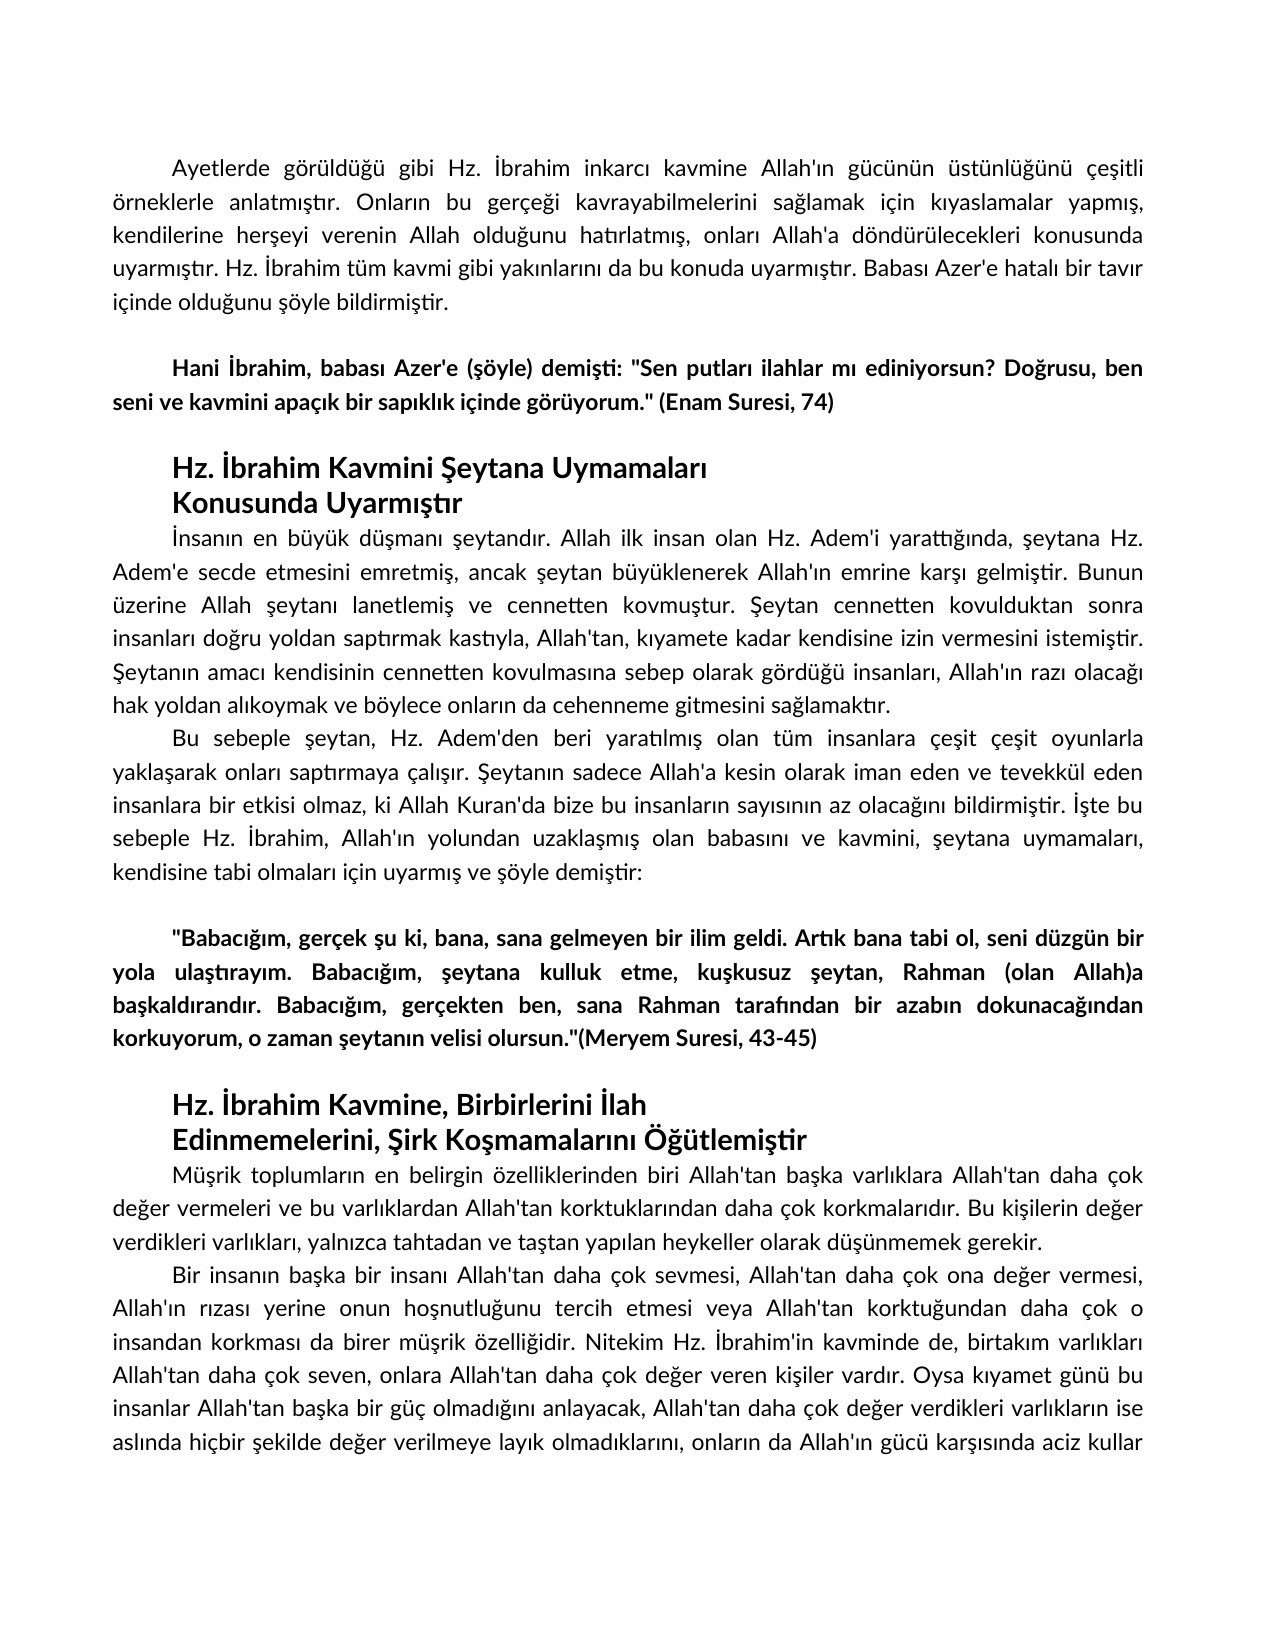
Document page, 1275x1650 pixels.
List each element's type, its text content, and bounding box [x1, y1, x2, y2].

text Bir insanın başka bir insanı Allah'tan daha çok sevmesi, Allah'tan daha çok ona değer vermesi, Allah'ın rızası yerine onun hoşnutluğunu tercih etmesi veya Allah'tan korktuğundan daha çok o insandan korkması da birer müşrik özelliğidir. Nitekim Hz. İbrahim'in kavminde de, birtakım varlıkları Allah'tan daha çok seven, onlara Allah'tan daha çok değer veren kişiler vardır. Oysa kıyamet günü bu insanlar Allah'tan başka bir güç olmadığını anlayacak, Allah'tan daha çok değer verdikleri varlıkların ise aslında hiçbir şekilde değer verilmeye layık olmadıklarını, onların da Allah'ın gücü karşısında aciz kullar [112, 1257, 1145, 1457]
text Edinmemelerini, Şirk Koşmamalarını Öğütlemiştir [112, 1122, 1145, 1157]
text İnsanın en büyük düşmanı şeytandır. Allah ilk insan olan Hz. Adem'i yarattığında, şeytana Hz. Adem'e secde etmesini emretmiş, ancak şeytan büyüklenerek Allah'ın emrine karşı gelmiştir. Bunun üzerine Allah şeytanı lanetlemiş ve cennetten kovmuştur. Şeytan cennetten kovulduktan sonra insanları doğru yoldan saptırmak kastıyla, Allah'tan, kıyamete kadar kendisine izin vermesini istemiştir. Şeytanın amacı kendisinin cennetten kovulmasına sebep olarak gördüğü insanları, Allah'ın razı olacağı hak yoldan alıkoymak ve böylece onların da cehenneme gitmesini sağlamaktır. [112, 520, 1145, 720]
text Bu sebeple şeytan, Hz. Adem'den beri yaratılmış olan tüm insanlara çeşit çeşit oyunlarla yaklaşarak onları saptırmaya çalışır. Şeytanın sadece Allah'a kesin olarak iman eden ve tevekkül eden insanlara bir etkisi olmaz, ki Allah Kuran'da bize bu insanların sayısının az olacağını bildirmiştir. İşte bu sebeple Hz. İbrahim, Allah'ın yolundan uzaklaşmış olan babasını ve kavmini, şeytana uymamaları, kendisine tabi olmaları için uyarmış ve şöyle demiştir: [112, 720, 1145, 887]
text Hani İbrahim, babası Azer'e (şöyle) demişti: "Sen putları ilahlar mı ediniyorsun? Doğrusu, ben seni ve kavmini apaçık bir sapıklık içinde görüyorum." (Enam Suresi, 74) [112, 350, 1145, 417]
text Müşrik toplumların en belirgin özelliklerinden biri Allah'tan başka varlıklara Allah'tan daha çok değer vermeleri ve bu varlıklardan Allah'tan korktuklarından daha çok korkmalarıdır. Bu kişilerin değer verdikleri varlıkları, yalnızca tahtadan ve taştan yapılan heykeller olarak düşünmemek gerekir. [112, 1157, 1145, 1257]
text Konusunda Uyarmıştır [112, 485, 1145, 520]
text Ayetlerde görüldüğü gibi Hz. İbrahim inkarcı kavmine Allah'ın gücünün üstünlüğünü çeşitli örneklerle anlatmıştır. Onların bu gerçeği kavrayabilmelerini sağlamak için kıyaslamalar yapmış, kendilerine herşeyi verenin Allah olduğunu hatırlatmış, onları Allah'a döndürülecekleri konusunda uyarmıştır. Hz. İbrahim tüm kavmi gibi yakınlarını da bu konuda uyarmıştır. Babası Azer'e hatalı bir tavır içinde olduğunu şöyle bildirmiştir. [112, 150, 1145, 317]
text "Babacığım, gerçek şu ki, bana, sana gelmeyen bir ilim geldi. Artık bana tabi ol, seni düzgün bir yola ulaştırayım. Babacığım, şeytana kulluk etme, kuşkusuz şeytan, Rahman (olan Allah)a başkaldırandır. Babacığım, gerçekten ben, sana Rahman tarafından bir azabın dokunacağından korkuyorum, o zaman şeytanın velisi olursun."(Meryem Suresi, 43-45) [112, 920, 1145, 1053]
text Hz. İbrahim Kavmine, Birbirlerini İlah [112, 1087, 1145, 1122]
text Hz. İbrahim Kavmini Şeytana Uymamaları [112, 450, 1145, 485]
